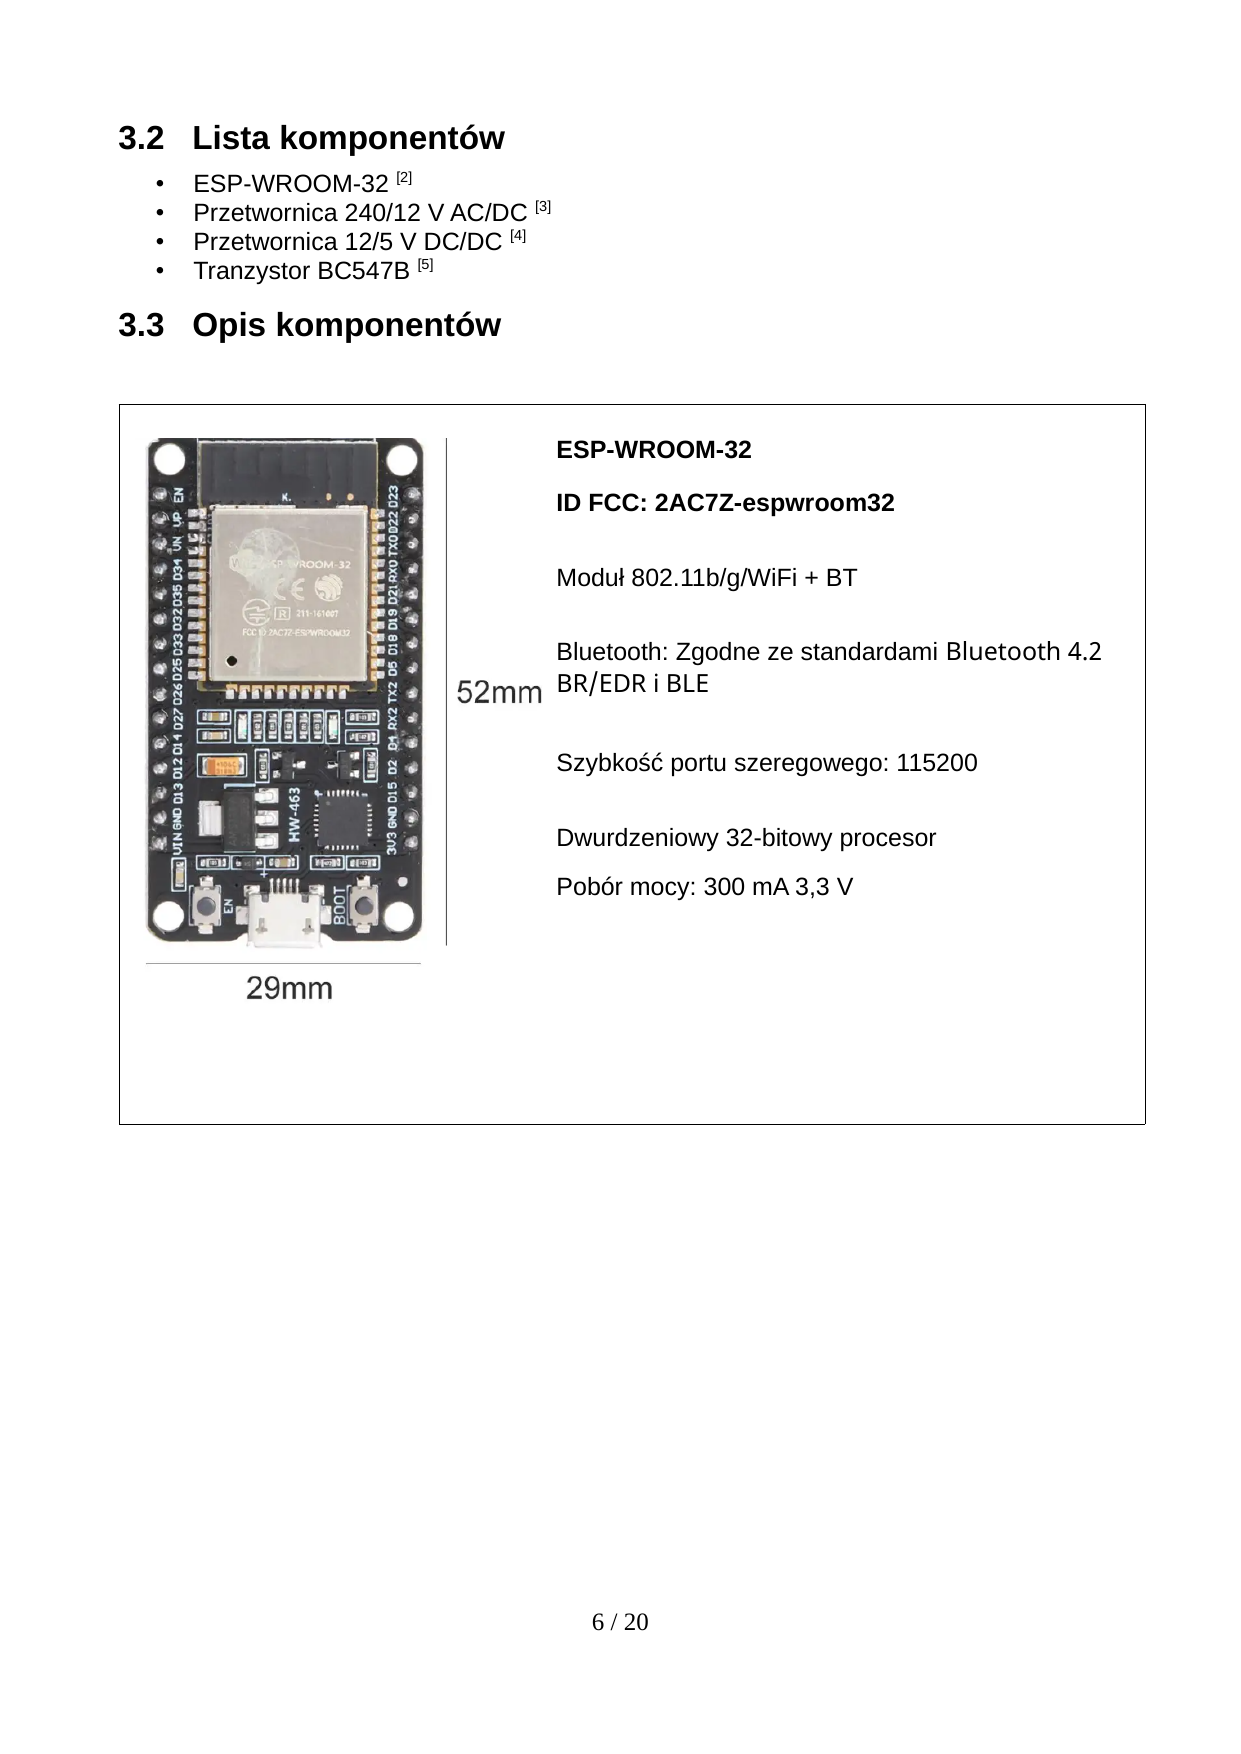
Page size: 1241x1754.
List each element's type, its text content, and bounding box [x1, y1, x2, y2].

list Przetwornica 240/12 V AC/DC [3] [156, 198, 1122, 227]
picture [135, 426, 547, 1017]
text Szybkość portu szeregowego: 115200 [556, 748, 1105, 777]
text Pobór mocy: 300 mA 3,3 V [556, 872, 1105, 901]
list Przetwornica 12/5 V DC/DC [4] [156, 227, 1122, 256]
text ESP-WROOM-32 [556, 435, 1105, 464]
text ID FCC: 2AC7Z-espwroom32 [556, 488, 1105, 517]
subtitle Opis komponentów [118, 305, 1122, 344]
text Bluetooth: Zgodne ze standardami Bluetooth 4.2 BR/EDR i BLE [556, 637, 1105, 703]
list ESP-WROOM-32 [2] [156, 169, 1122, 198]
text Dwurdzeniowy 32-bitowy procesor [556, 823, 1105, 851]
subtitle Lista komponentów [118, 118, 1122, 157]
text Moduł 802.11b/g/WiFi + BT [556, 563, 1105, 591]
list Tranzystor BC547B [5] [156, 256, 1122, 284]
